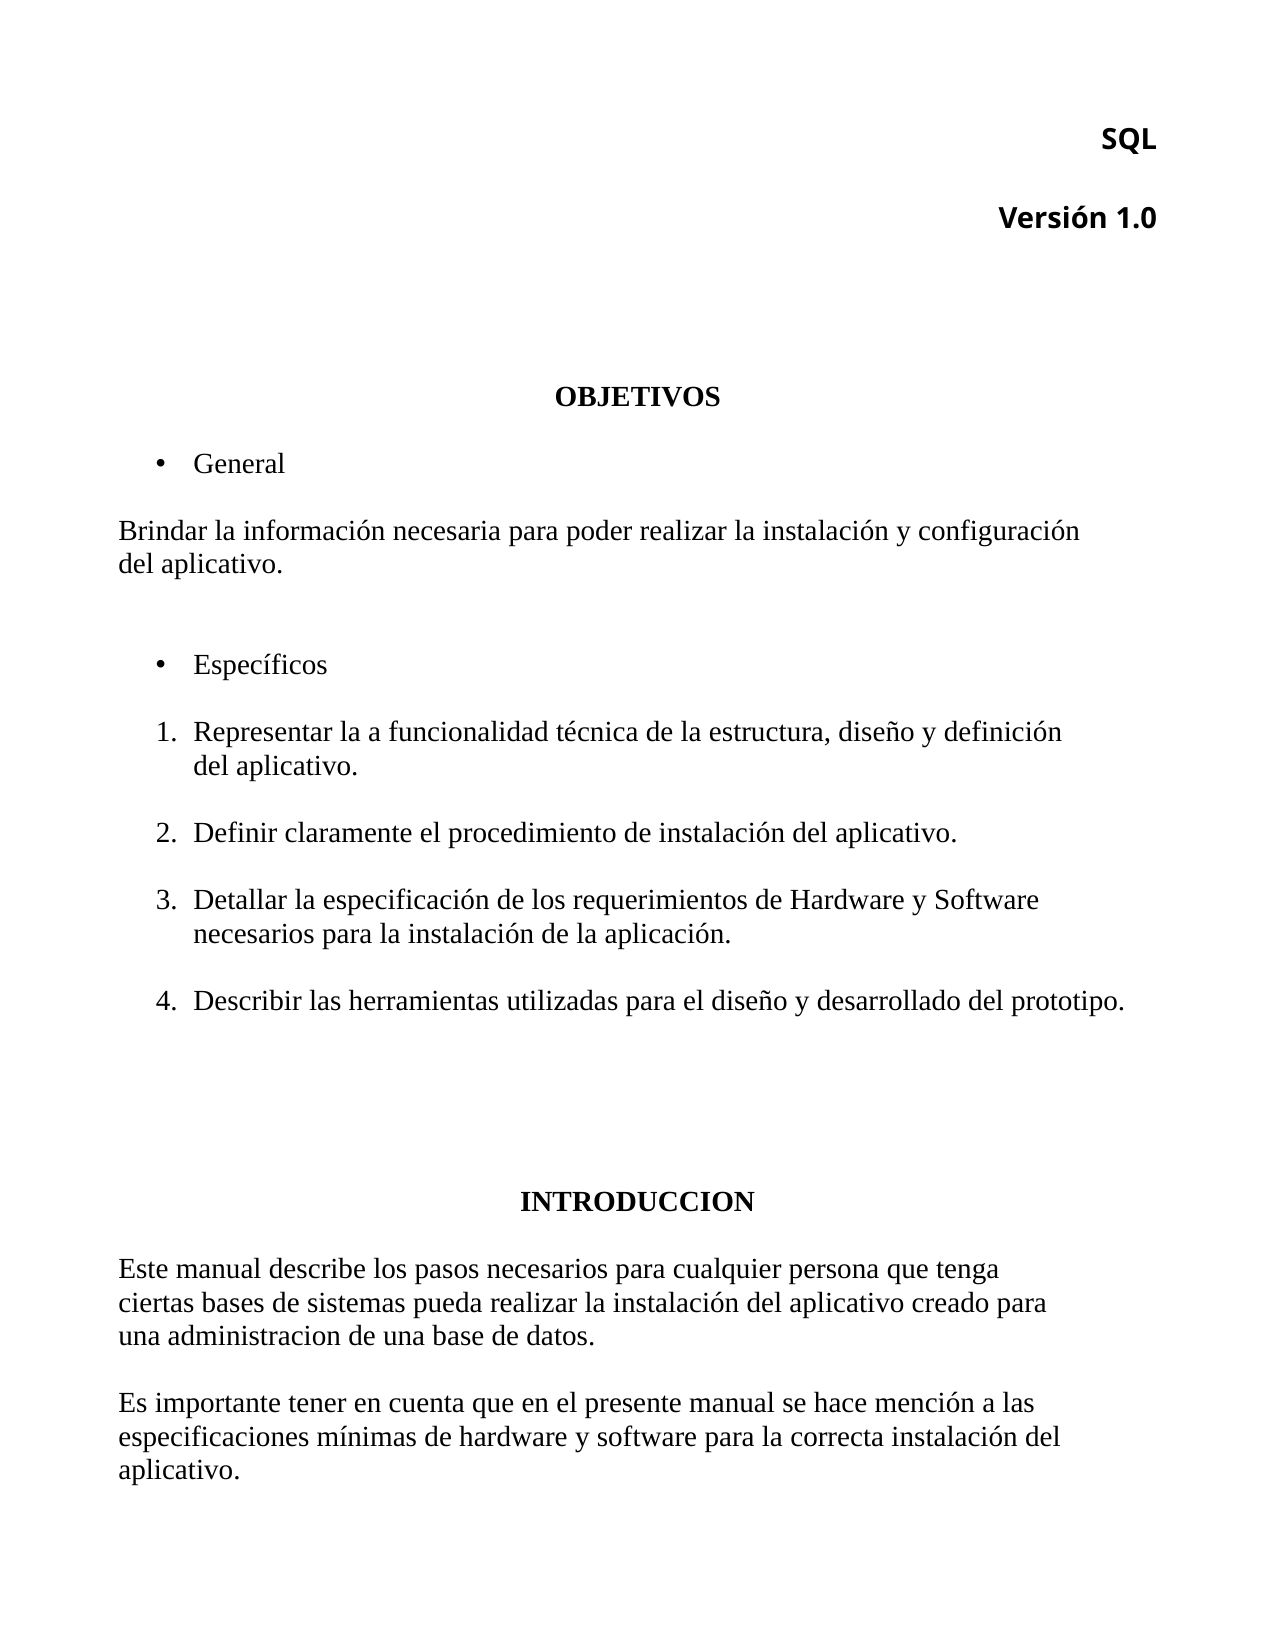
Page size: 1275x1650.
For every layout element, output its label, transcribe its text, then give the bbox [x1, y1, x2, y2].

text ciertas bases de sistemas pueda realizar la instalación del aplicativo creado para [118, 1285, 1157, 1318]
text Este manual describe los pasos necesarios para cualquier persona que tenga [118, 1251, 1157, 1285]
text INTRODUCCION [118, 1184, 1157, 1218]
text Brindar la información necesaria para poder realizar la instalación y configuración [118, 513, 1157, 547]
list Definir claramente el procedimiento de instalación del aplicativo. [156, 815, 1157, 849]
list Describir las herramientas utilizadas para el diseño y desarrollado del prototipo. [156, 983, 1157, 1016]
text especificaciones mínimas de hardware y software para la correcta instalación del [118, 1419, 1157, 1452]
text del aplicativo. [118, 547, 1157, 580]
text aplicativo. [118, 1452, 1157, 1486]
text una administracion de una base de datos. [118, 1318, 1157, 1352]
text SQL [118, 118, 1157, 158]
text Versión 1.0 [118, 197, 1157, 237]
list General [156, 446, 1157, 479]
text Es importante tener en cuenta que en el presente manual se hace mención a las [118, 1385, 1157, 1419]
list del aplicativo. [156, 748, 1157, 782]
text OBJETIVOS [118, 379, 1157, 412]
list Detallar la especificación de los requerimientos de Hardware y Software necesarios para la instalación de la aplicación. [156, 882, 1157, 949]
list Representar la a funcionalidad técnica de la estructura, diseño y definición [156, 714, 1157, 748]
list Específicos [156, 647, 1157, 681]
